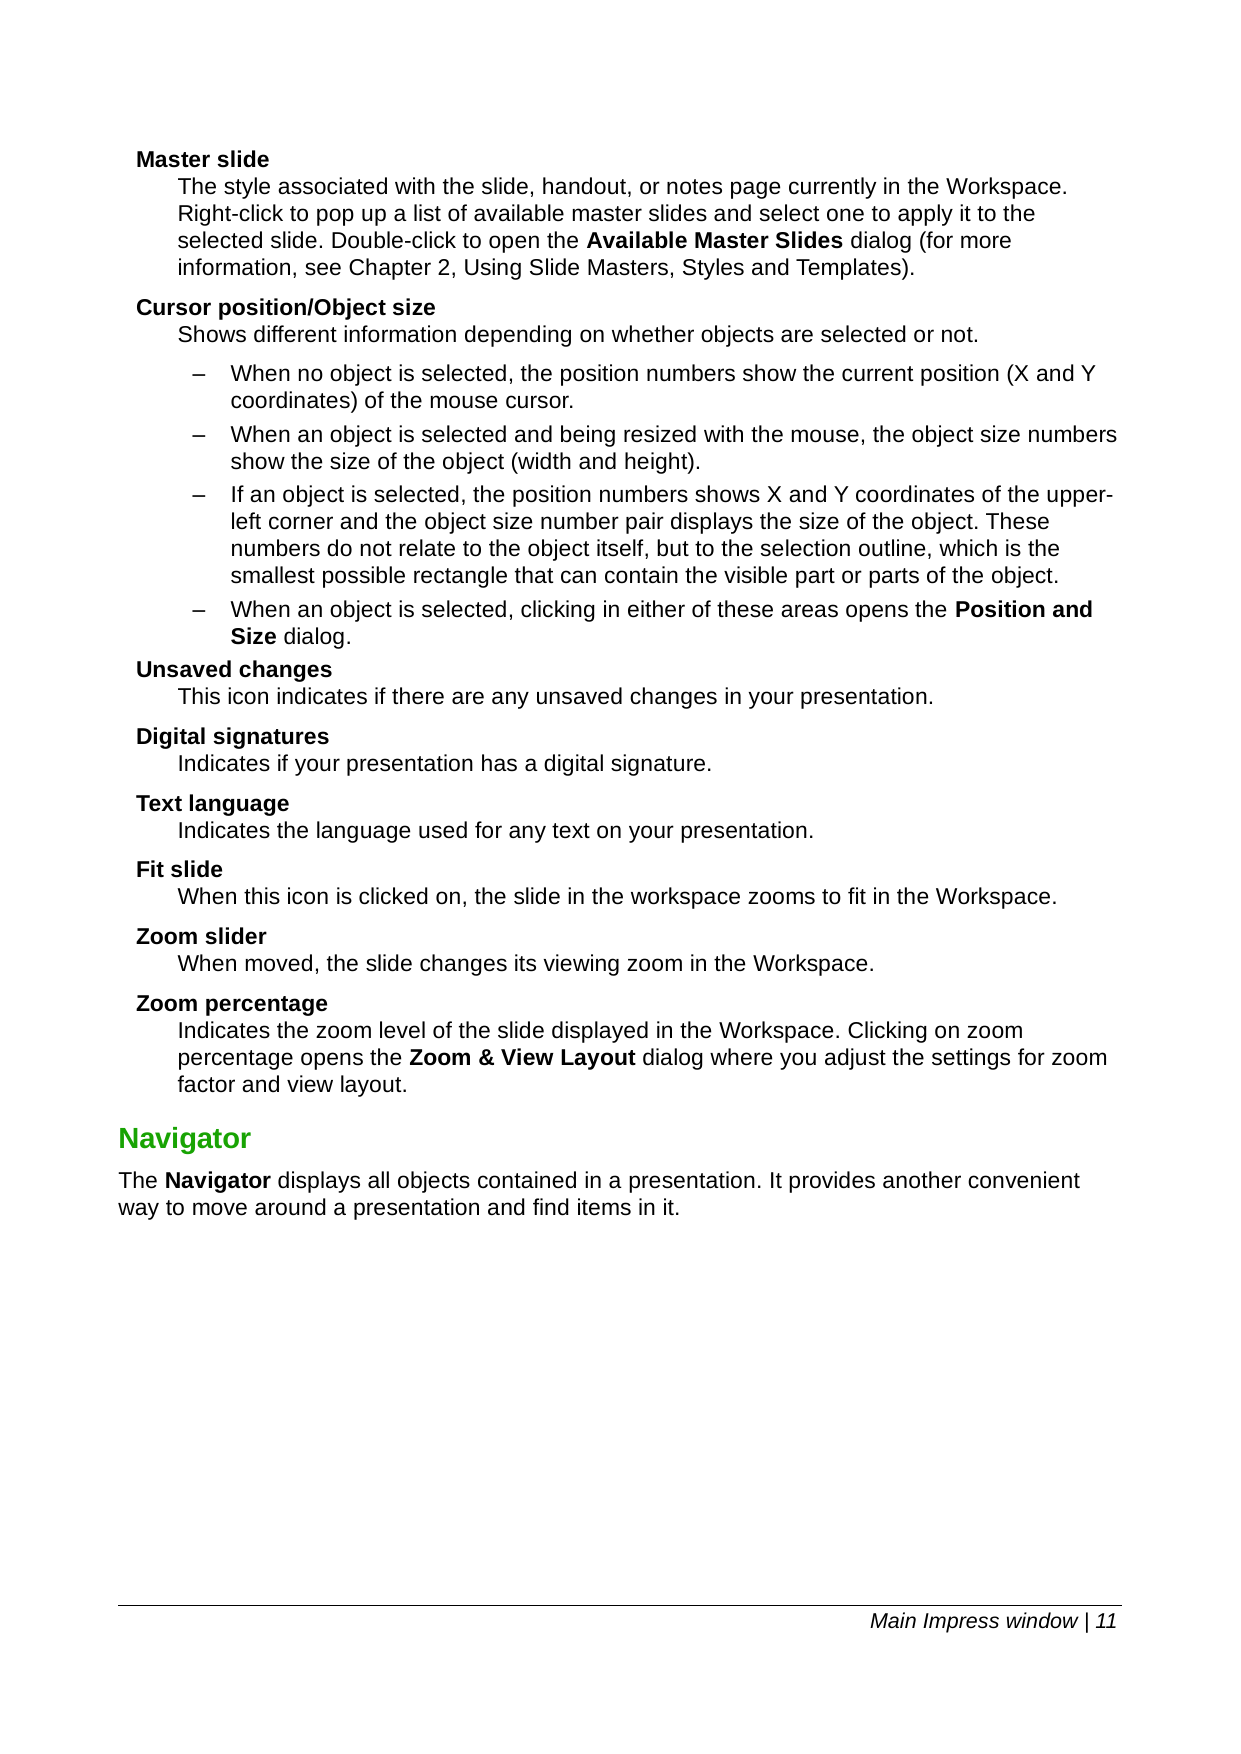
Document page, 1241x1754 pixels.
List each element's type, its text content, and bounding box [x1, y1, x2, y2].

text Indicates the zoom level of the slide displayed in the Workspace. Clicking on zoom percentage opens the Zoom & View Layout dialog where you adjust the settings for zoom factor and view layout. [177, 1016, 1122, 1097]
text Master slide [136, 145, 1122, 172]
list When an object is selected and being resized with the mouse, the object size numbers show the size of the object (width and height). [192, 420, 1122, 474]
list When no object is selected, the position numbers show the current position (X and Y coordinates) of the mouse cursor. [192, 360, 1122, 414]
text Digital signatures [136, 722, 1122, 749]
text When moved, the slide changes its viewing zoom in the Workspace. [177, 949, 1122, 976]
list If an object is selected, the position numbers shows X and Y coordinates of the upper-left corner and the object size number pair displays the size of the object. These numbers do not relate to the object itself, but to the selection outline, which is the smallest possible rectangle that can contain the visible part or parts of the object. [192, 481, 1122, 589]
text Zoom percentage [136, 989, 1122, 1016]
text Shows different information depending on whether objects are selected or not. [177, 320, 1122, 347]
text Indicates the language used for any text on your presentation. [177, 816, 1122, 843]
text Text language [136, 789, 1122, 816]
text Cursor position/Object size [136, 293, 1122, 320]
text Zoom slider [136, 922, 1122, 949]
text Indicates if your presentation has a digital signature. [177, 749, 1122, 776]
text The style associated with the slide, handout, or notes page currently in the Workspace. Right-click to pop up a list of available master slides and select one to apply it to the selected slide. Double-click to open the Available Master Slides dialog (for more information, see Chapter 2, Using Slide Masters, Styles and Templates). [177, 172, 1122, 281]
text When this icon is clicked on, the slide in the workspace zooms to fit in the Workspace. [177, 883, 1122, 910]
text This icon indicates if there are any unsaved changes in your presentation. [177, 683, 1122, 710]
subtitle Navigator [118, 1121, 1122, 1154]
text Unsaved changes [136, 656, 1122, 683]
list When an object is selected, clicking in either of these areas opens the Position and Size dialog. [192, 595, 1122, 649]
text Fit slide [136, 856, 1122, 883]
text The Navigator displays all objects contained in a presentation. It provides another convenient way to move around a presentation and find items in it. [118, 1166, 1122, 1220]
